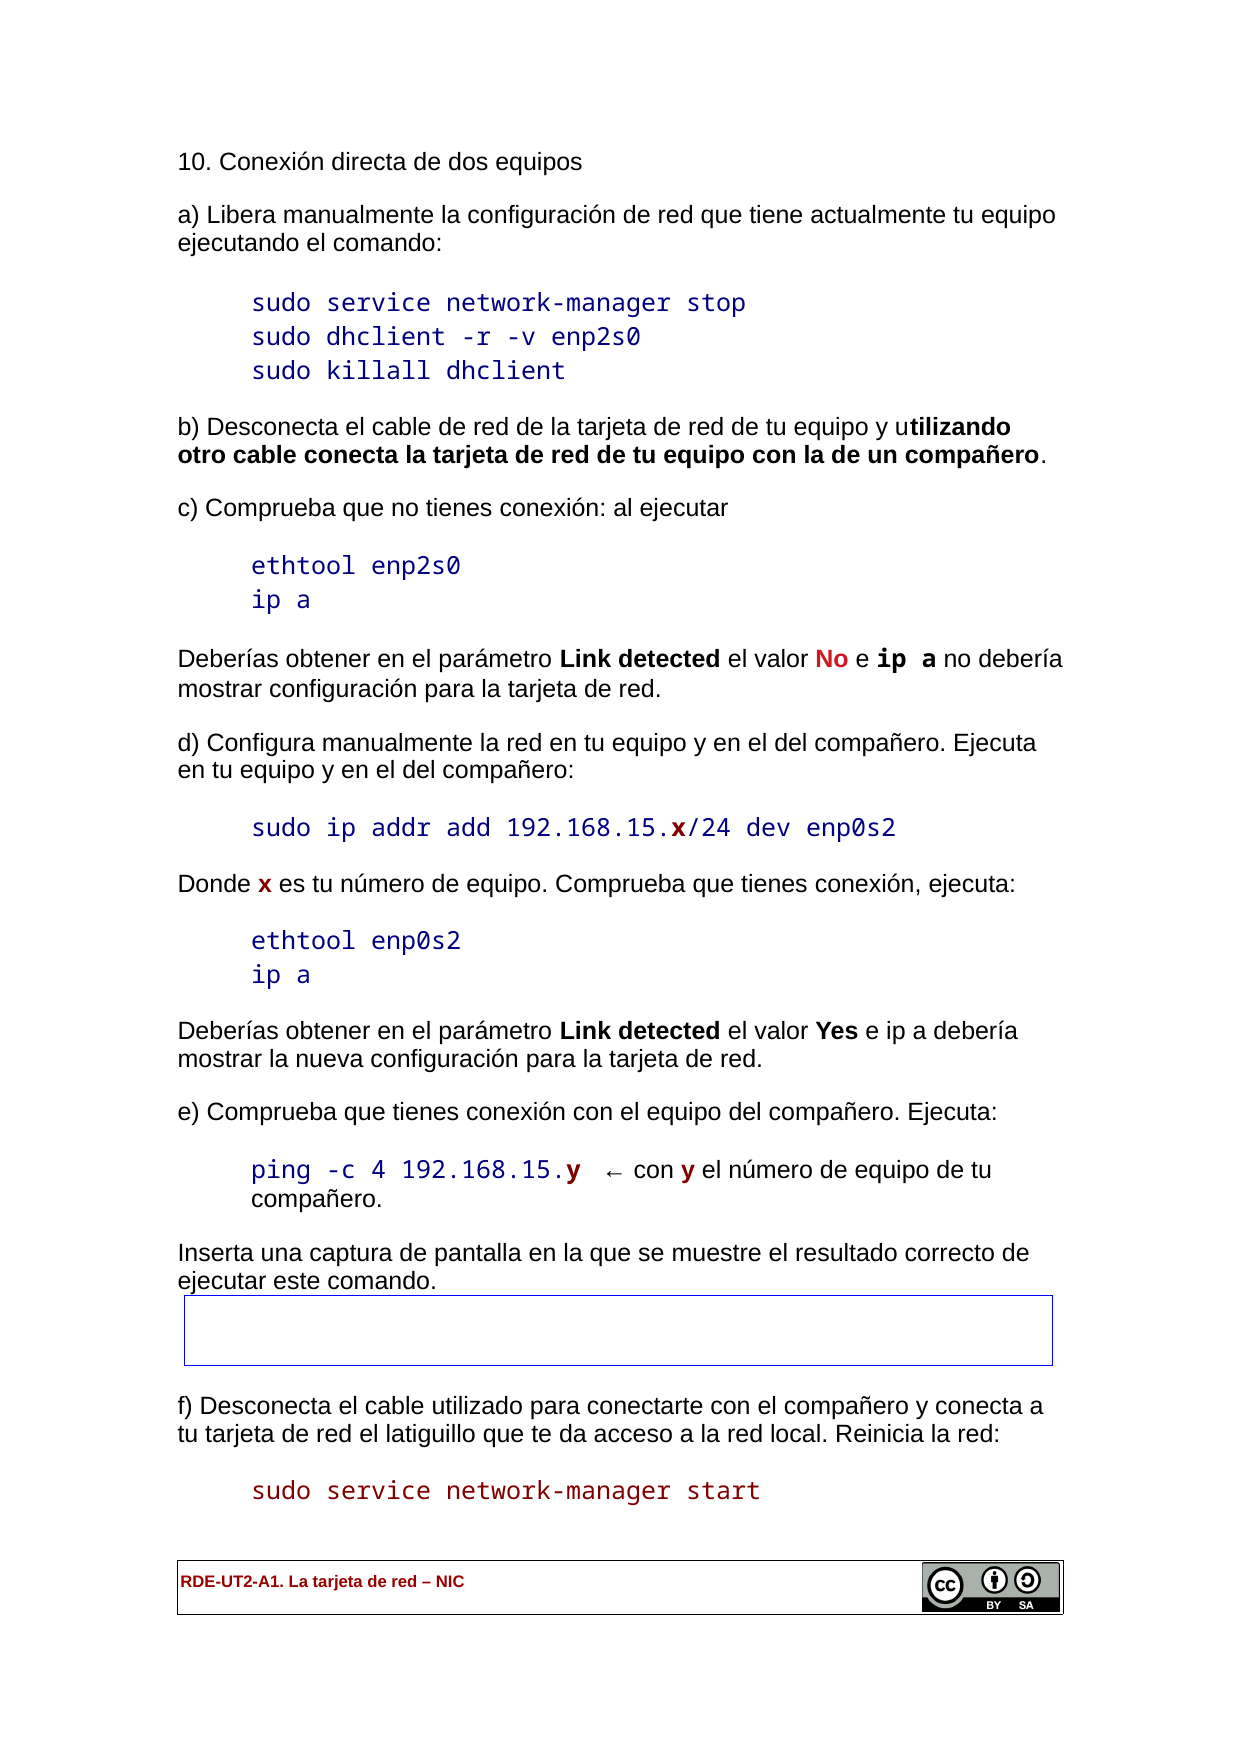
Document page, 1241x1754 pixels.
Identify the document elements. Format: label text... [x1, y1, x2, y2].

text sudo service network-manager stop [251, 285, 1063, 319]
text sudo dhclient -r -v enp2s0 [251, 319, 1063, 353]
text Deberías obtener en el parámetro Link detected el valor No e ip a no debería mostrar configuración para la tarjeta de red. [177, 641, 1063, 703]
text sudo service network-manager start [251, 1473, 1063, 1507]
text b) Desconecta el cable de red de la tarjeta de red de tu equipo y utilizando otro cable conecta la tarjeta de red de tu equipo con la de un compañero. [177, 412, 1063, 468]
text sudo ip addr add 192.168.15.x/24 dev enp0s2 [251, 810, 1063, 844]
text ethtool enp2s0 [251, 547, 1063, 581]
text Donde x es tu número de equipo. Comprueba que tienes conexión, ejecuta: [177, 869, 1063, 897]
text f) Desconecta el cable utilizado para conectarte con el compañero y conecta a tu tarjeta de red el latiguillo que te da acceso a la red local. Reinicia la red: [177, 1391, 1063, 1447]
text ip a [251, 581, 1063, 615]
table_header [185, 1296, 1052, 1365]
text Deberías obtener en el parámetro Link detected el valor Yes e ip a debería mostrar la nueva configuración para la tarjeta de red. [177, 1016, 1063, 1072]
text ip a [251, 957, 1063, 991]
text c) Comprueba que no tienes conexión: al ejecutar [177, 494, 1063, 522]
text d) Configura manualmente la red en tu equipo y en el del compañero. Ejecuta en tu equipo y en el del compañero: [177, 728, 1063, 784]
text ethtool enp0s2 [251, 923, 1063, 957]
text Inserta una captura de pantalla en la que se muestre el resultado correcto de ejecutar este comando. [177, 1239, 1063, 1294]
text 10. Conexión directa de dos equipos [177, 148, 1063, 176]
text a) Libera manualmente la configuración de red que tiene actualmente tu equipo ejecutando el comando: [177, 201, 1063, 257]
text sudo killall dhclient [251, 353, 1063, 387]
picture [922, 1562, 1060, 1612]
text e) Comprueba que tienes conexión con el equipo del compañero. Ejecuta: [177, 1098, 1063, 1126]
text ping -c 4 192.168.15.y ← con y el número de equipo de tu compañero. [251, 1151, 1063, 1213]
